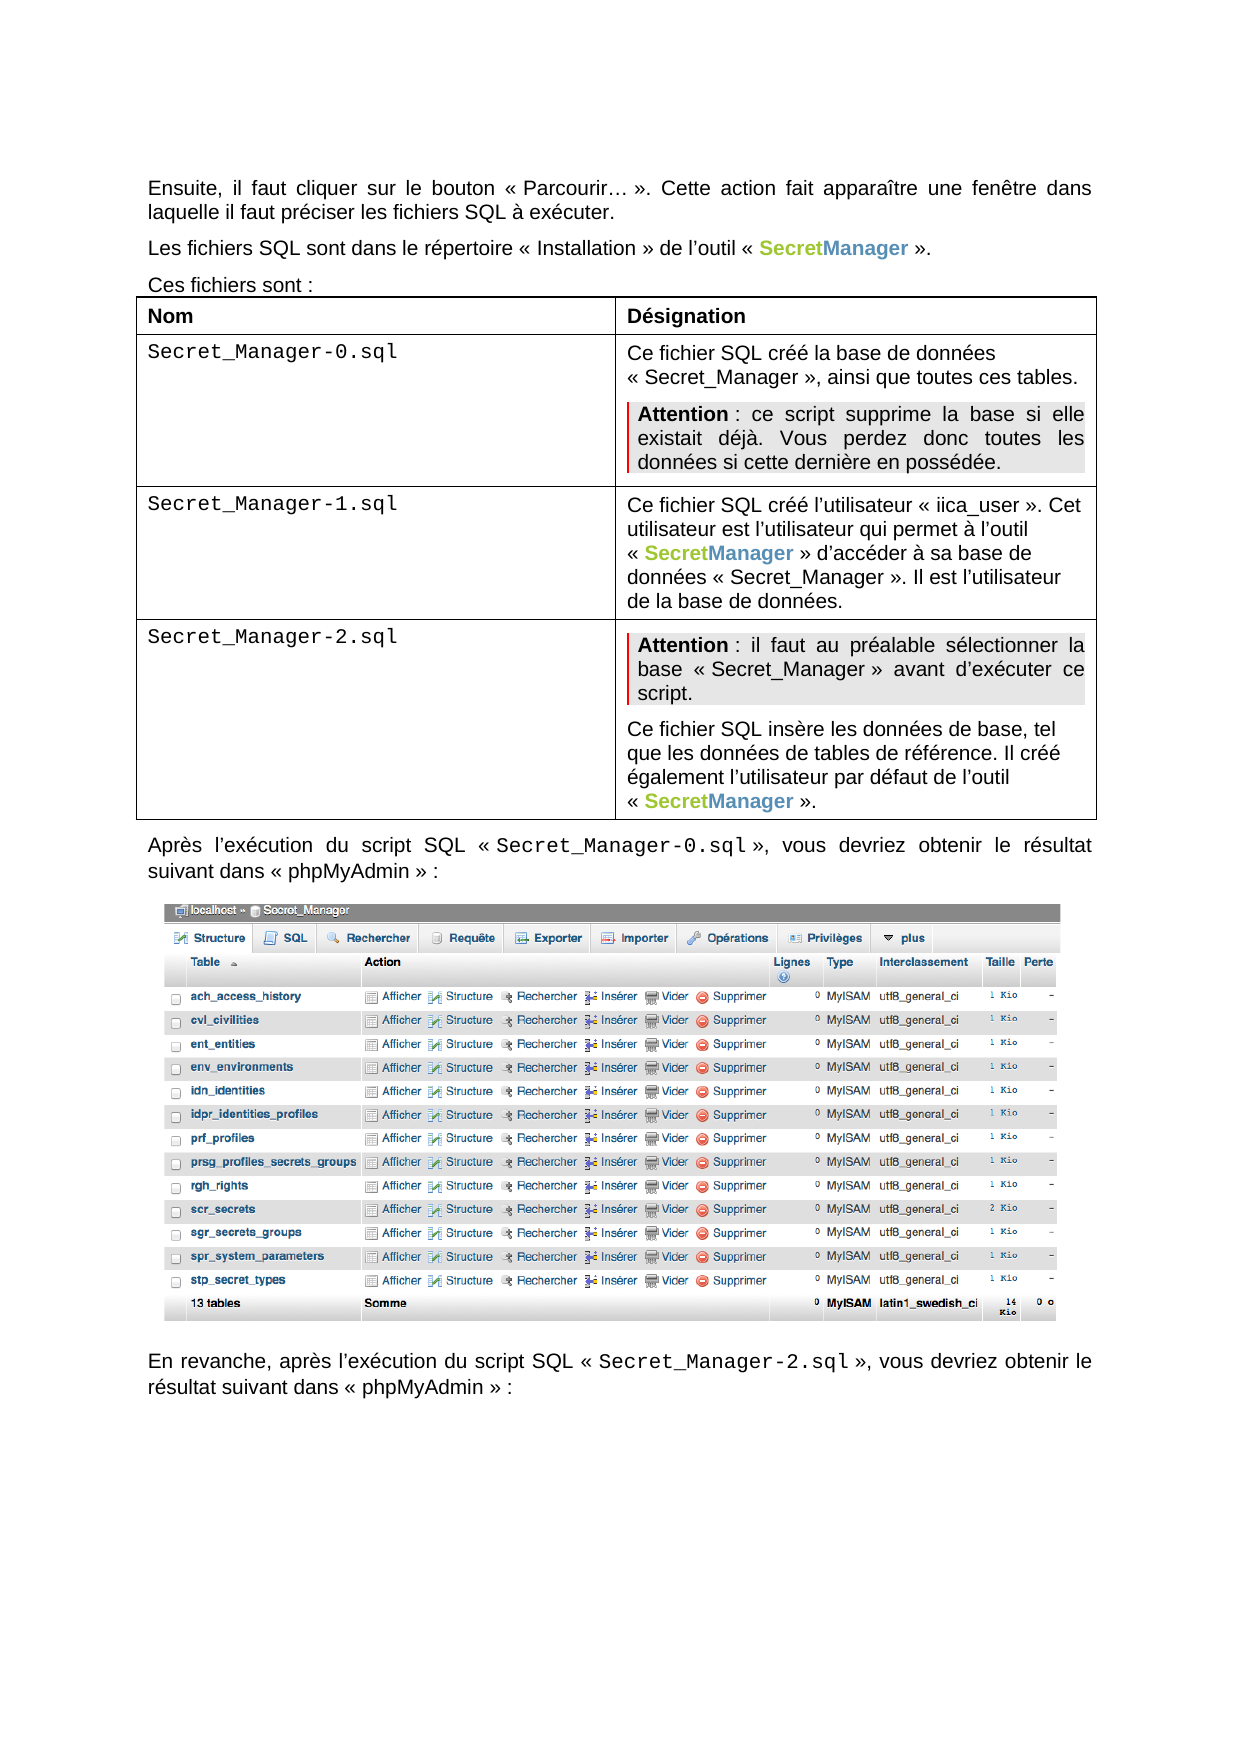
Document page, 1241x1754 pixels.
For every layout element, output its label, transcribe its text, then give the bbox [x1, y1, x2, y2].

table_cell Ce fichier SQL créé l’utilisateur « iica_user ». Cet utilisateur est l’utilisateur qui permet à l’outil « SecretManager » d’accéder à sa base de données « Secret_Manager ». Il est l’utilisateur de la base de données. [616, 487, 1096, 619]
text En revanche, après l’exécution du script SQL « Secret_Manager-2.sql », vous devriez obtenir le résultat suivant dans « phpMyAdmin » : [148, 1349, 1092, 1399]
table_header Désignation [616, 298, 1096, 334]
table_cell Ce fichier SQL créé la base de données « Secret_Manager », ainsi que toutes ces tables. Attention : ce script supprime la base si elle existait déjà. Vous perdez donc toutes les données si cette dernière en possédée. [616, 335, 1096, 486]
text Les fichiers SQL sont dans le répertoire « Installation » de l’outil « SecretManager ». [148, 236, 1092, 260]
table_cell Attention : il faut au préalable sélectionner la base « Secret_Manager » avant d’exécuter ce script. Ce fichier SQL insère les données de base, tel que les données de tables de référence. Il créé également l’utilisateur par défaut de l’outil « SecretManager ». [616, 620, 1096, 819]
table_cell Secret_Manager-0.sql [137, 335, 615, 486]
picture [164, 904, 1061, 1328]
text Après l’exécution du script SQL « Secret_Manager-0.sql », vous devriez obtenir le résultat suivant dans « phpMyAdmin » : [148, 833, 1092, 883]
text Ensuite, il faut cliquer sur le bouton « Parcourir… ». Cette action fait apparaître une fenêtre dans laquelle il faut préciser les fichiers SQL à exécuter. [148, 176, 1092, 223]
table_cell Secret_Manager-1.sql [137, 487, 615, 619]
text Ces fichiers sont : [148, 272, 1092, 296]
table_cell Secret_Manager-2.sql [137, 620, 615, 819]
table_header Nom [137, 298, 615, 334]
